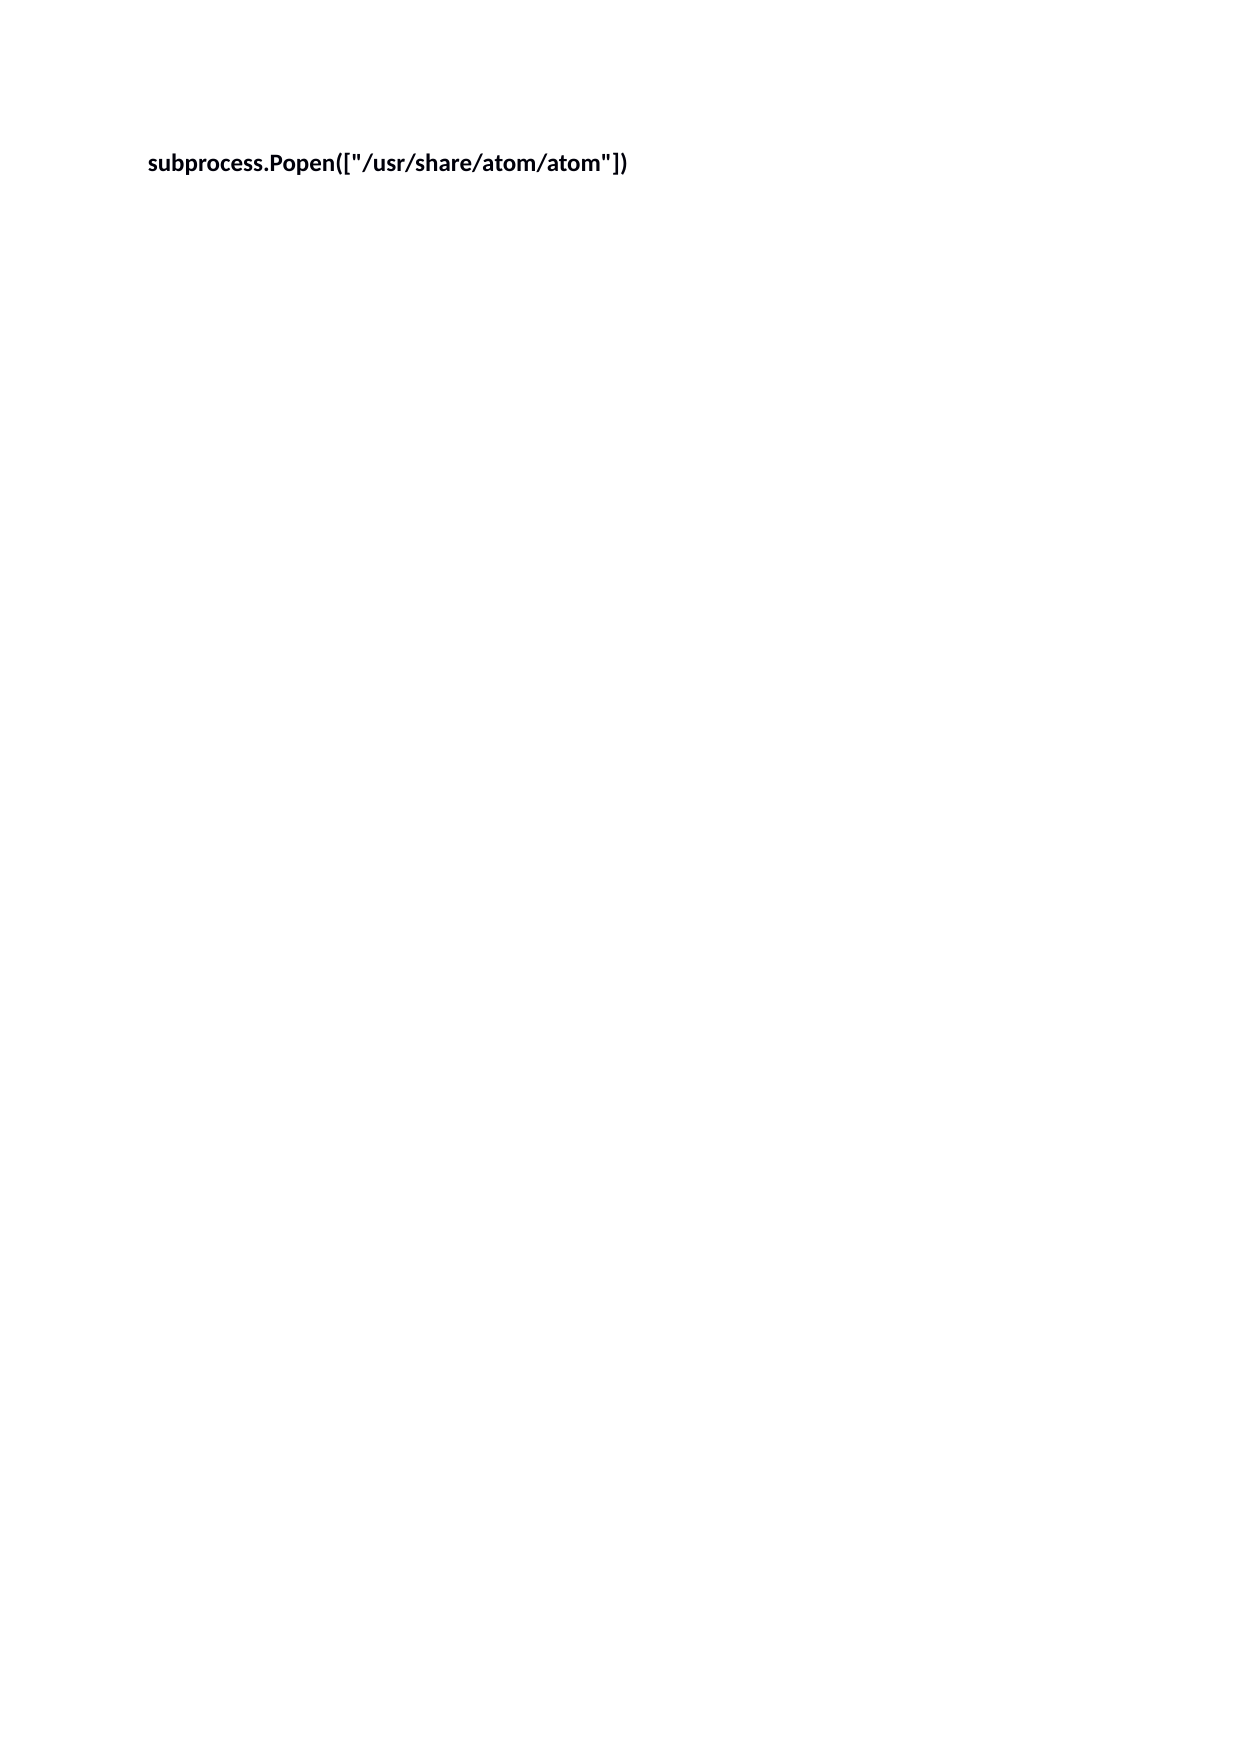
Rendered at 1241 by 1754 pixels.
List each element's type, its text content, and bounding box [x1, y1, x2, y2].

text subprocess.Popen(["/usr/share/atom/atom"]) [148, 148, 1093, 178]
